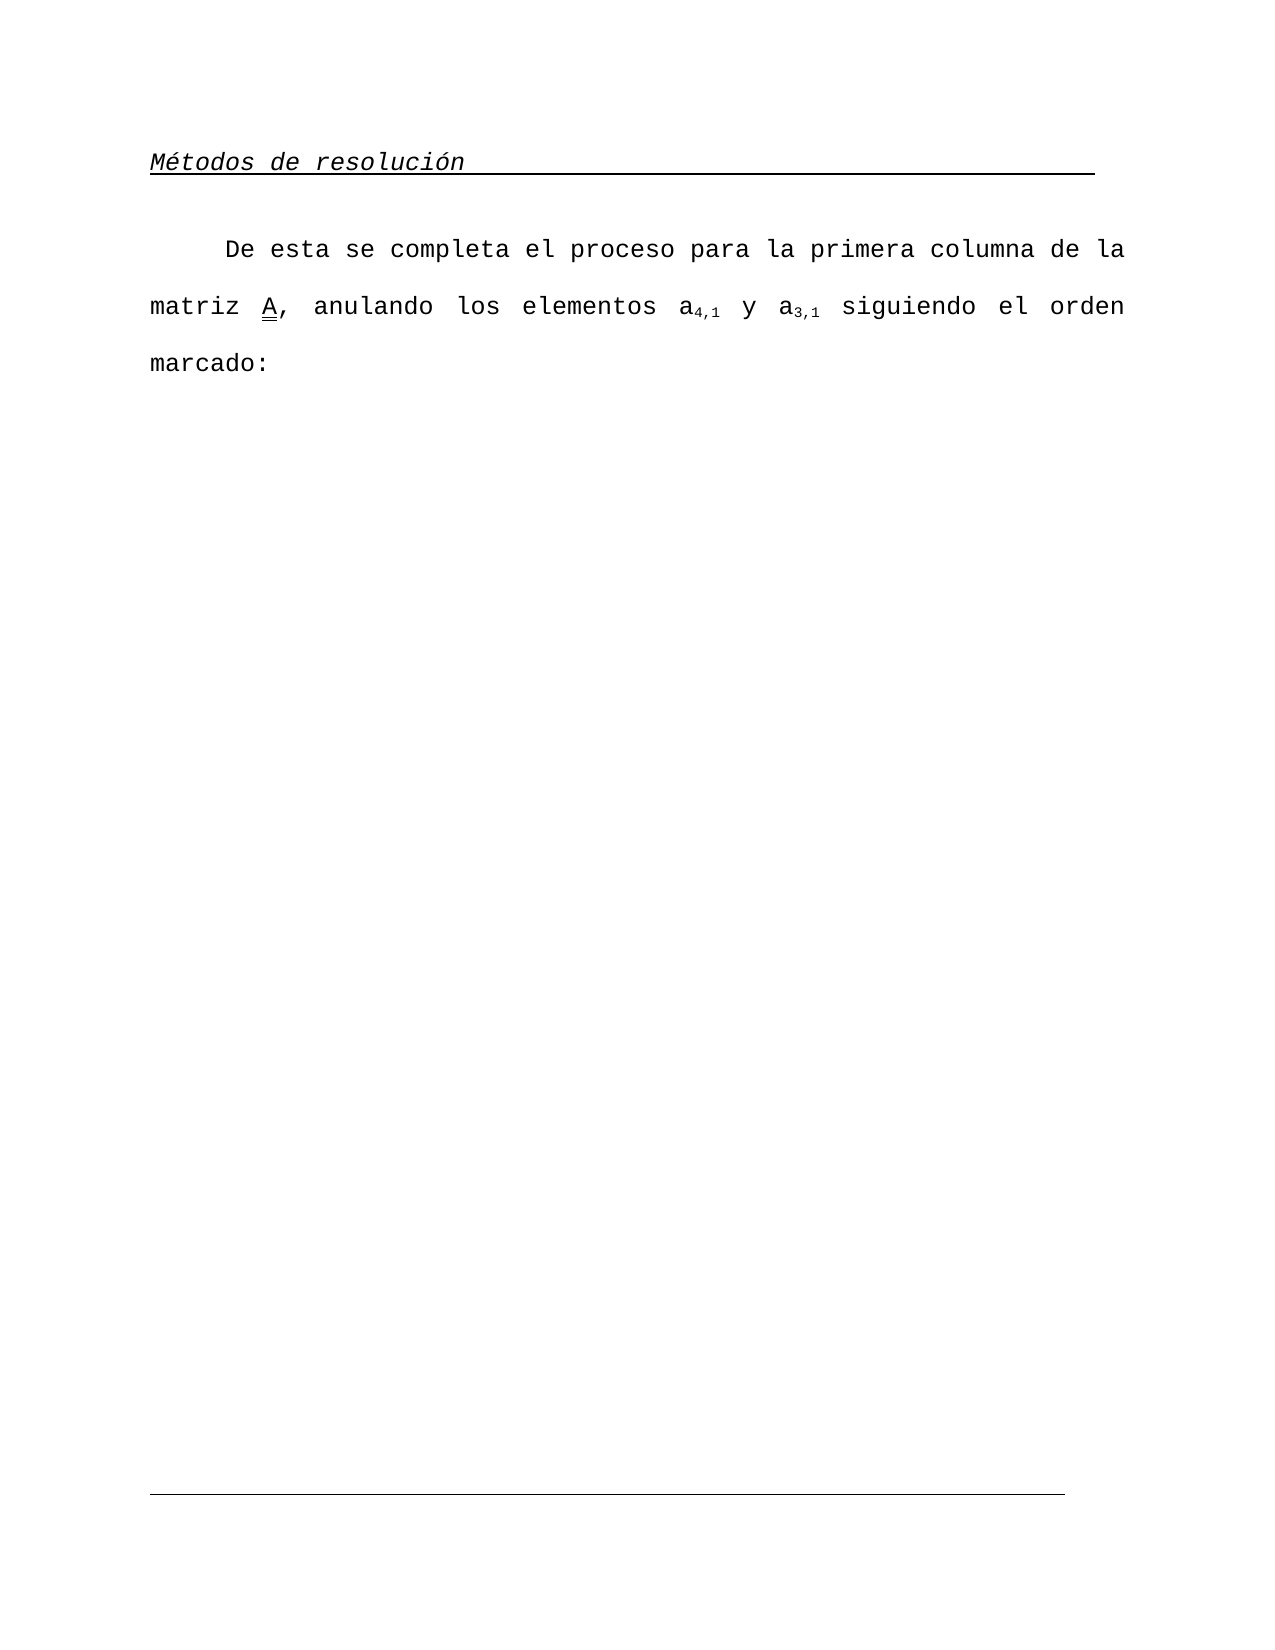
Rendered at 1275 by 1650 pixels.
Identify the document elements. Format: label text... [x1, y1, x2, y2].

text De esta se completa el proceso para la primera columna de la matriz A, anulando los elementos a4,1 y a3,1 siguiendo el orden marcado: [150, 237, 1125, 379]
